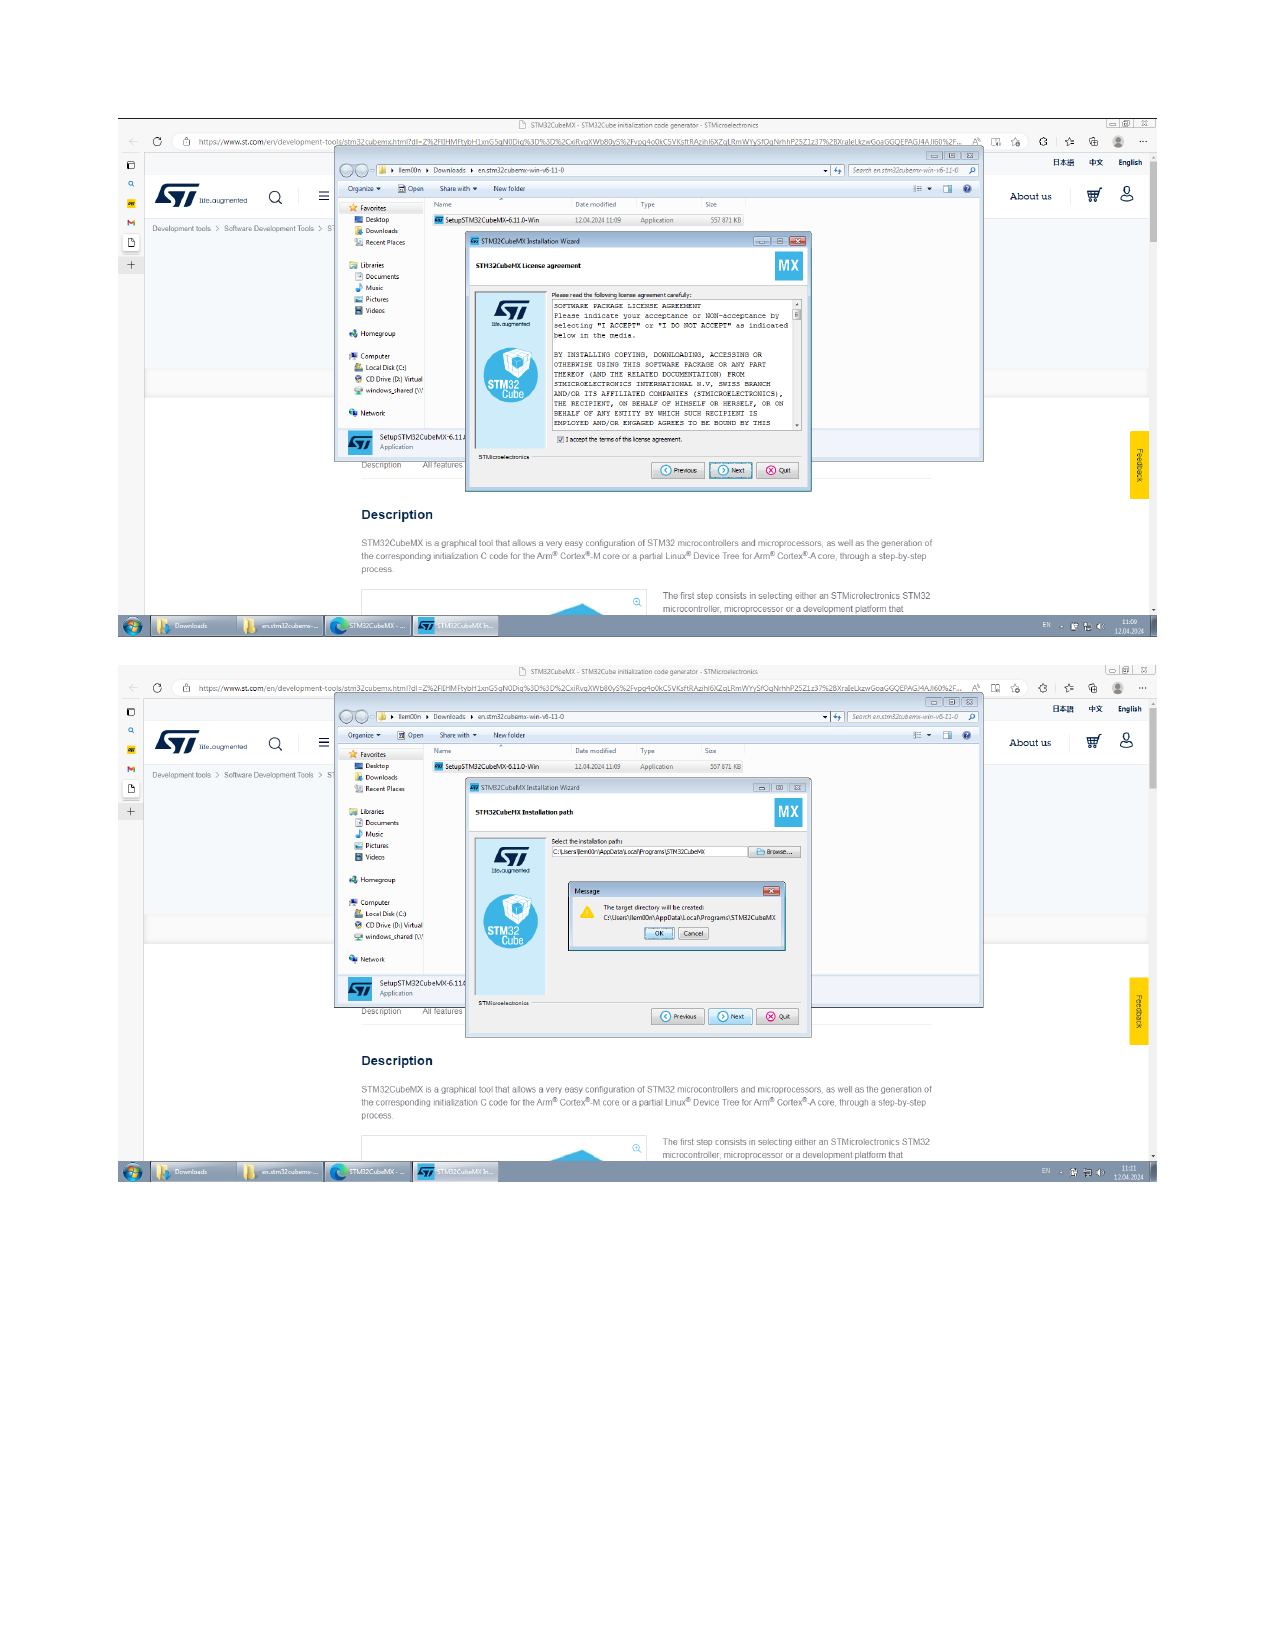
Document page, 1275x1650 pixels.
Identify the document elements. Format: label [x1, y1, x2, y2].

picture [118, 665, 1157, 1182]
picture [118, 118, 1157, 637]
